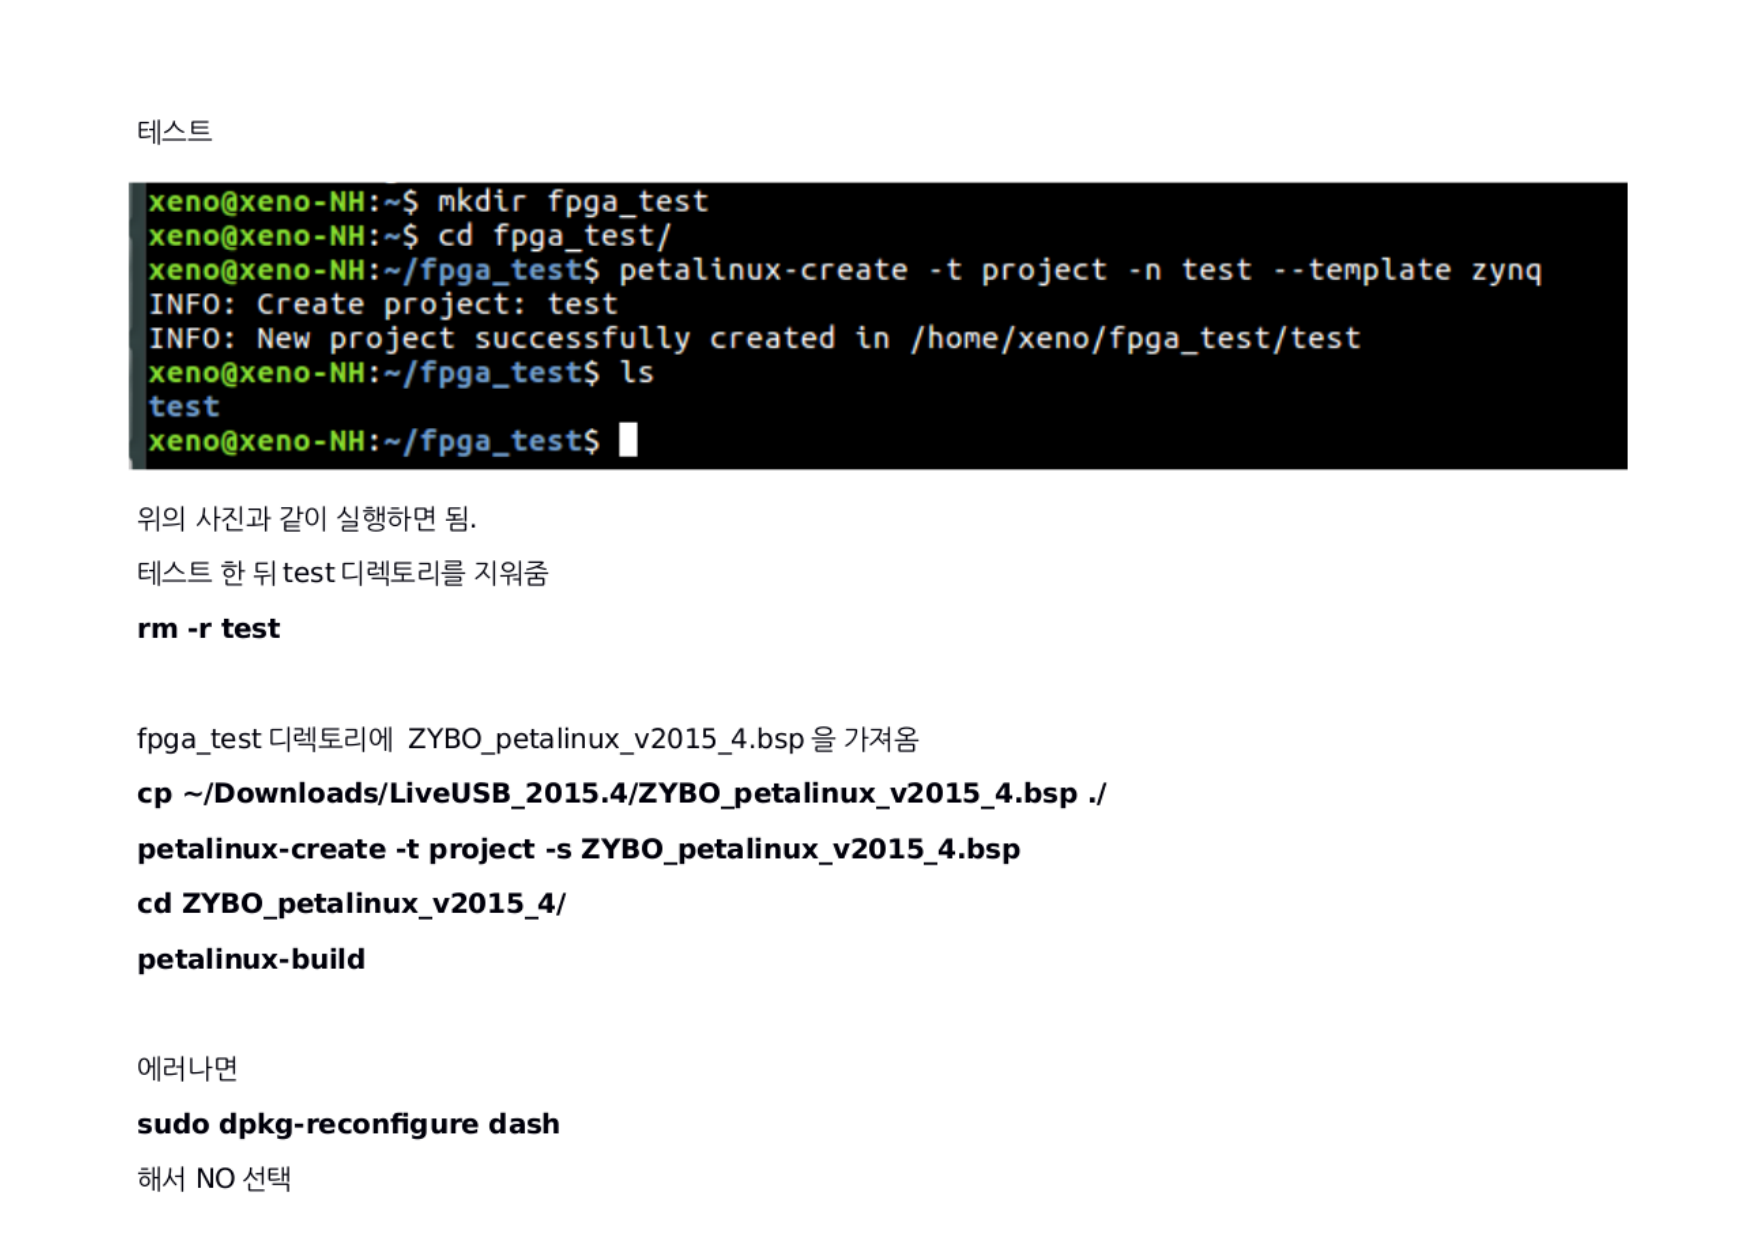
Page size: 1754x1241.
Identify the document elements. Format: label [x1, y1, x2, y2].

picture [118, 118, 1636, 1203]
